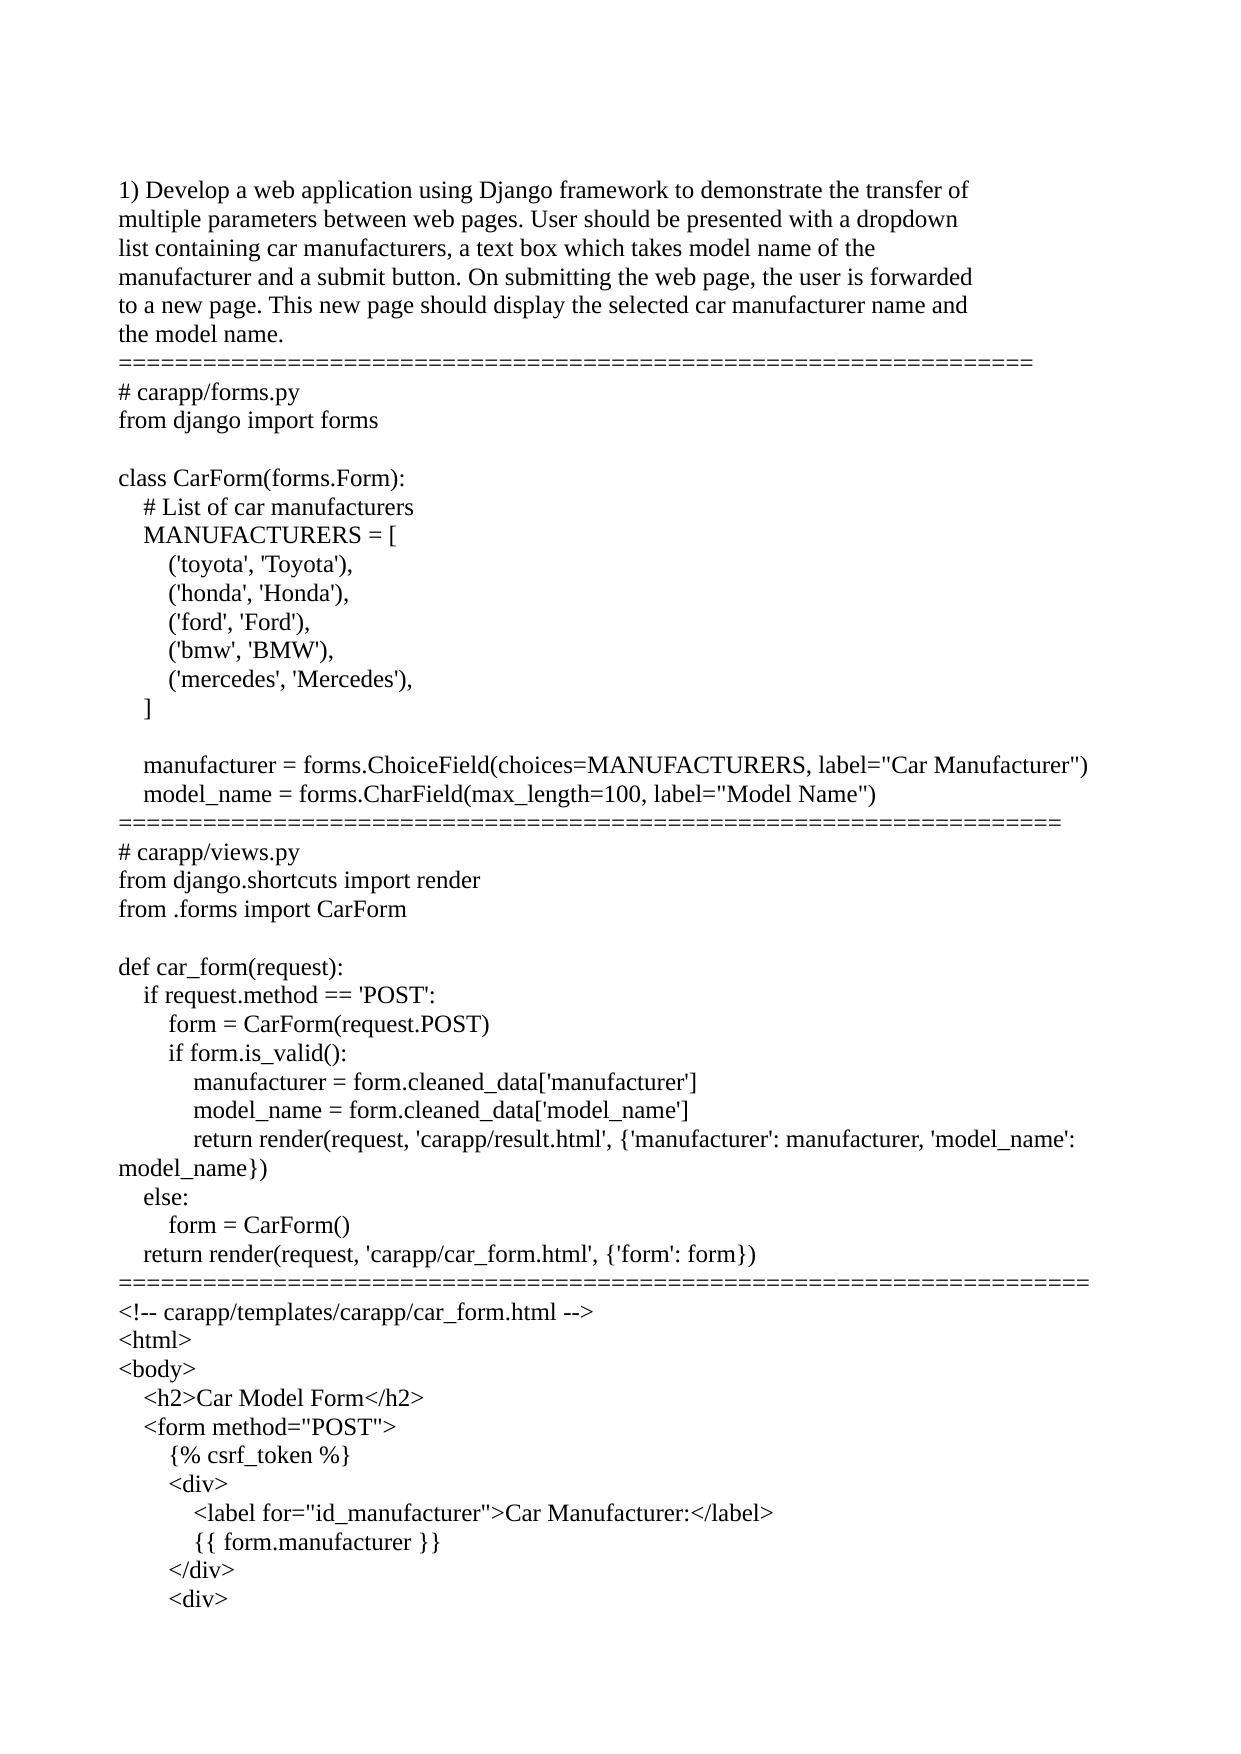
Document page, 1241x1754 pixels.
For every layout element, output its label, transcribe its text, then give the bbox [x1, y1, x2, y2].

text <div> [118, 1469, 1122, 1498]
text </div> [118, 1556, 1122, 1584]
text ================================================================= [118, 348, 1122, 377]
text <html> [118, 1326, 1122, 1354]
text ('ford', 'Ford'), [118, 607, 1122, 636]
text ===================================================================== [118, 1268, 1122, 1297]
text <form method="POST"> [118, 1412, 1122, 1441]
text {{ form.manufacturer }} [118, 1527, 1122, 1556]
text MANUFACTURERS = [ [118, 521, 1122, 549]
text ('bmw', 'BMW'), [118, 636, 1122, 664]
text list containing car manufacturers, a text box which takes model name of the [118, 233, 1122, 262]
text if request.method == 'POST': [118, 981, 1122, 1009]
text return render(request, 'carapp/result.html', {'manufacturer': manufacturer, 'model_name': model_name}) [118, 1124, 1122, 1182]
text <div> [118, 1584, 1122, 1613]
text class CarForm(forms.Form): [118, 463, 1122, 492]
text ('toyota', 'Toyota'), [118, 549, 1122, 578]
text return render(request, 'carapp/car_form.html', {'form': form}) [118, 1239, 1122, 1268]
text else: [118, 1182, 1122, 1211]
text ('mercedes', 'Mercedes'), [118, 664, 1122, 693]
text model_name = form.cleaned_data['model_name'] [118, 1096, 1122, 1124]
text # carapp/forms.py [118, 377, 1122, 406]
text manufacturer and a submit button. On submitting the web page, the user is forwarded [118, 262, 1122, 291]
text <!-- carapp/templates/carapp/car_form.html --> [118, 1297, 1122, 1326]
text if form.is_valid(): [118, 1038, 1122, 1067]
text 1) Develop a web application using Django framework to demonstrate the transfer of [118, 176, 1122, 204]
text from django import forms [118, 406, 1122, 434]
text manufacturer = form.cleaned_data['manufacturer'] [118, 1067, 1122, 1096]
text ('honda', 'Honda'), [118, 578, 1122, 607]
text to a new page. This new page should display the selected car manufacturer name and [118, 291, 1122, 319]
text form = CarForm() [118, 1211, 1122, 1239]
text the model name. [118, 319, 1122, 348]
text def car_form(request): [118, 952, 1122, 981]
text ] [118, 693, 1122, 722]
text manufacturer = forms.ChoiceField(choices=MANUFACTURERS, label="Car Manufacturer") [118, 751, 1122, 779]
text <body> [118, 1354, 1122, 1383]
text <label for="id_manufacturer">Car Manufacturer:</label> [118, 1498, 1122, 1527]
text form = CarForm(request.POST) [118, 1009, 1122, 1038]
text model_name = forms.CharField(max_length=100, label="Model Name") [118, 779, 1122, 808]
text from django.shortcuts import render [118, 866, 1122, 894]
text from .forms import CarForm [118, 894, 1122, 923]
text {% csrf_token %} [118, 1441, 1122, 1469]
text <h2>Car Model Form</h2> [118, 1383, 1122, 1412]
text multiple parameters between web pages. User should be presented with a dropdown [118, 204, 1122, 233]
text # List of car manufacturers [118, 492, 1122, 521]
text =================================================================== [118, 808, 1122, 837]
text # carapp/views.py [118, 837, 1122, 866]
